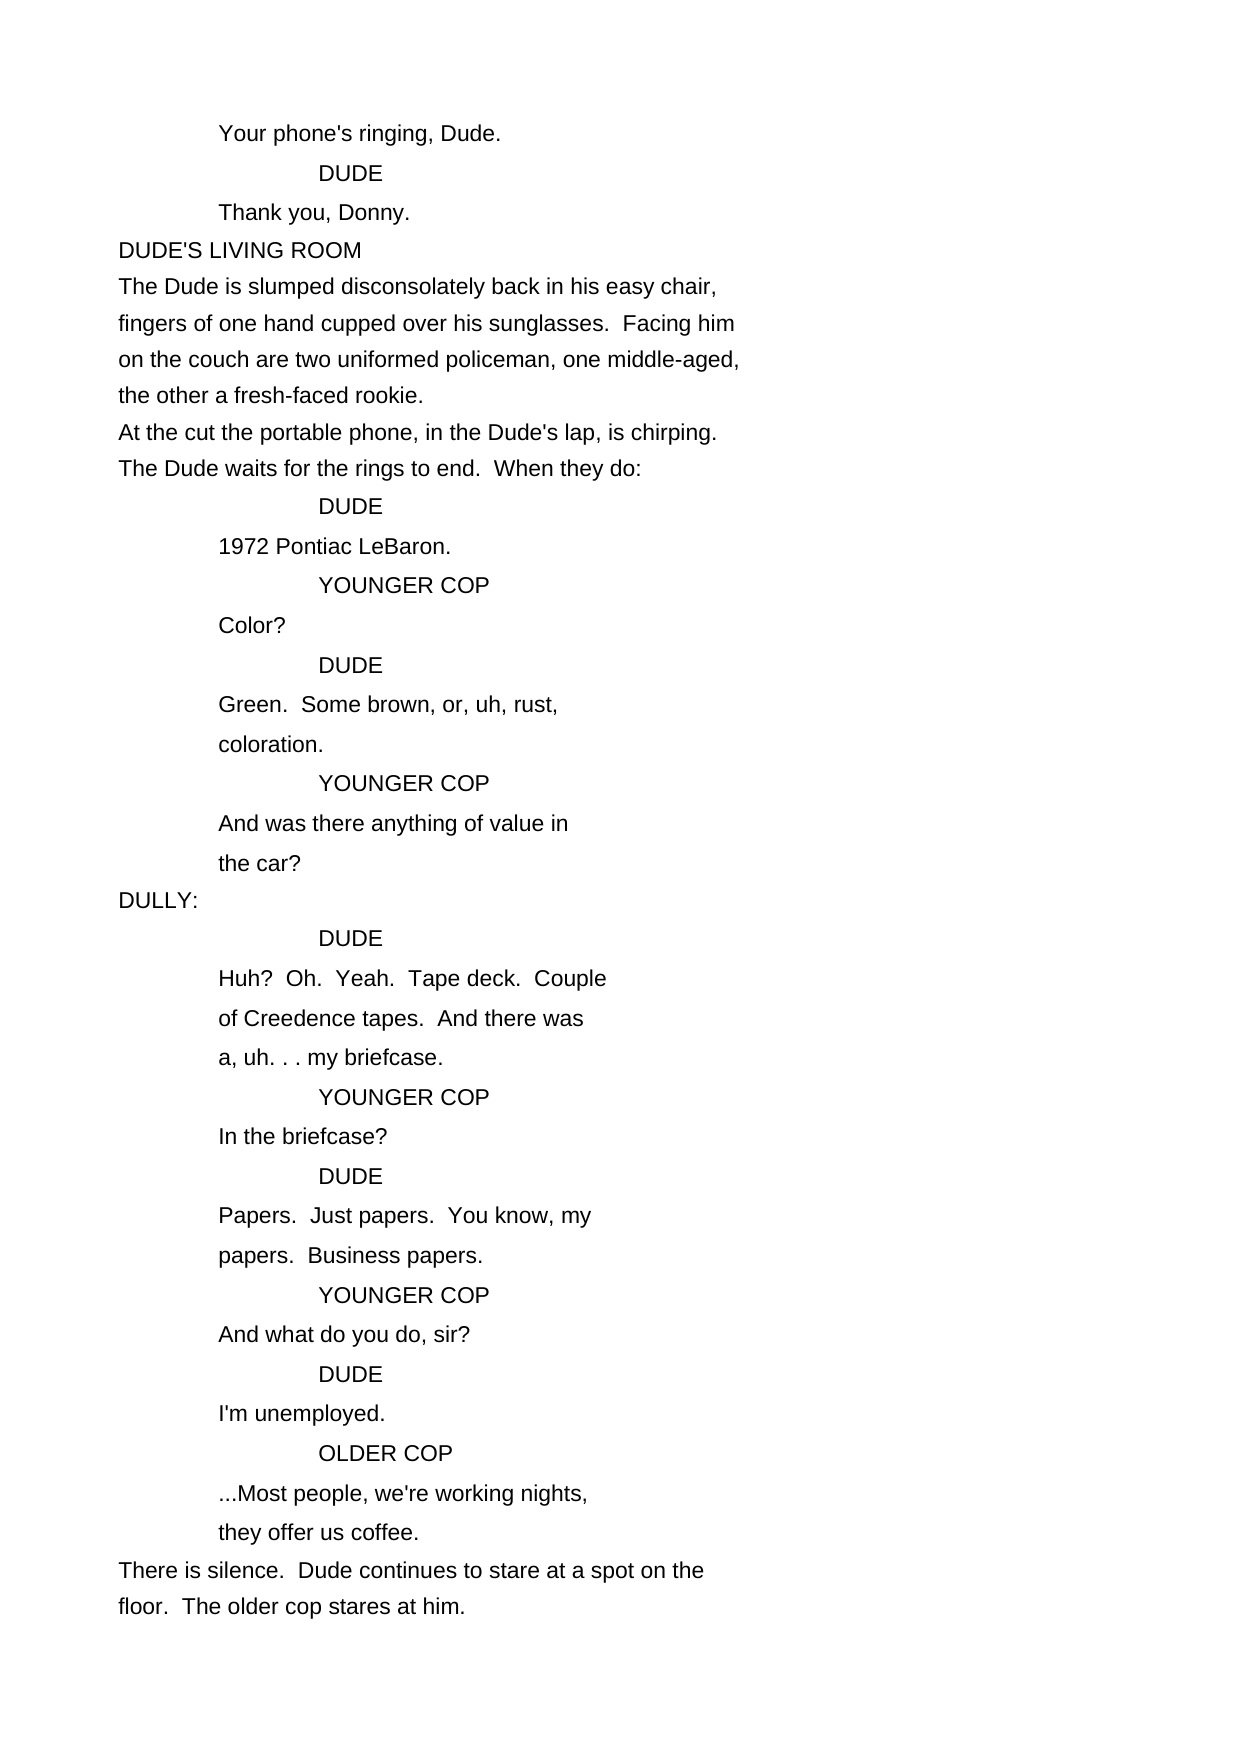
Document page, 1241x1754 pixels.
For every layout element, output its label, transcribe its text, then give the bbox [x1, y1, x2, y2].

text At the cut the portable phone, in the Dude's lap, is chirping. [118, 419, 1122, 445]
text Your phone's ringing, Dude. [118, 118, 1122, 147]
text DUDE [118, 650, 1122, 678]
text DUDE [118, 923, 1122, 952]
text DUDE [118, 1161, 1122, 1190]
text the car? [118, 848, 1122, 876]
text YOUNGER COP [118, 768, 1122, 797]
text In the briefcase? [118, 1121, 1122, 1150]
text DULLY: [118, 887, 1122, 913]
text of Creedence tapes. And there was [118, 1003, 1122, 1031]
text And was there anything of value in [118, 808, 1122, 837]
text Green. Some brown, or, uh, rust, [118, 689, 1122, 718]
text I'm unemployed. [118, 1398, 1122, 1427]
text YOUNGER COP [118, 1082, 1122, 1111]
text floor. The older cop stares at him. [118, 1593, 1122, 1619]
text a, uh. . . my briefcase. [118, 1042, 1122, 1071]
text ...Most people, we're working nights, [118, 1478, 1122, 1506]
text papers. Business papers. [118, 1240, 1122, 1269]
text they offer us coffee. [118, 1517, 1122, 1546]
text And what do you do, sir? [118, 1319, 1122, 1348]
text Color? [118, 610, 1122, 639]
text DUDE [118, 1359, 1122, 1388]
text DUDE [118, 158, 1122, 186]
text Huh? Oh. Yeah. Tape deck. Couple [118, 963, 1122, 992]
text the other a fresh-faced rookie. [118, 382, 1122, 409]
text OLDER COP [118, 1438, 1122, 1467]
text There is silence. Dude continues to stare at a spot on the [118, 1557, 1122, 1583]
text The Dude waits for the rings to end. When they do: [118, 455, 1122, 481]
text coloration. [118, 729, 1122, 758]
text DUDE [118, 491, 1122, 520]
text The Dude is slumped disconsolately back in his easy chair, [118, 273, 1122, 299]
text Thank you, Donny. [118, 197, 1122, 226]
text DUDE'S LIVING ROOM [118, 237, 1122, 263]
text YOUNGER COP [118, 571, 1122, 599]
text YOUNGER COP [118, 1280, 1122, 1308]
text on the couch are two uniformed policeman, one middle-aged, [118, 346, 1122, 372]
text fingers of one hand cupped over his sunglasses. Facing him [118, 309, 1122, 336]
text Papers. Just papers. You know, my [118, 1201, 1122, 1229]
text 1972 Pontiac LeBaron. [118, 531, 1122, 560]
